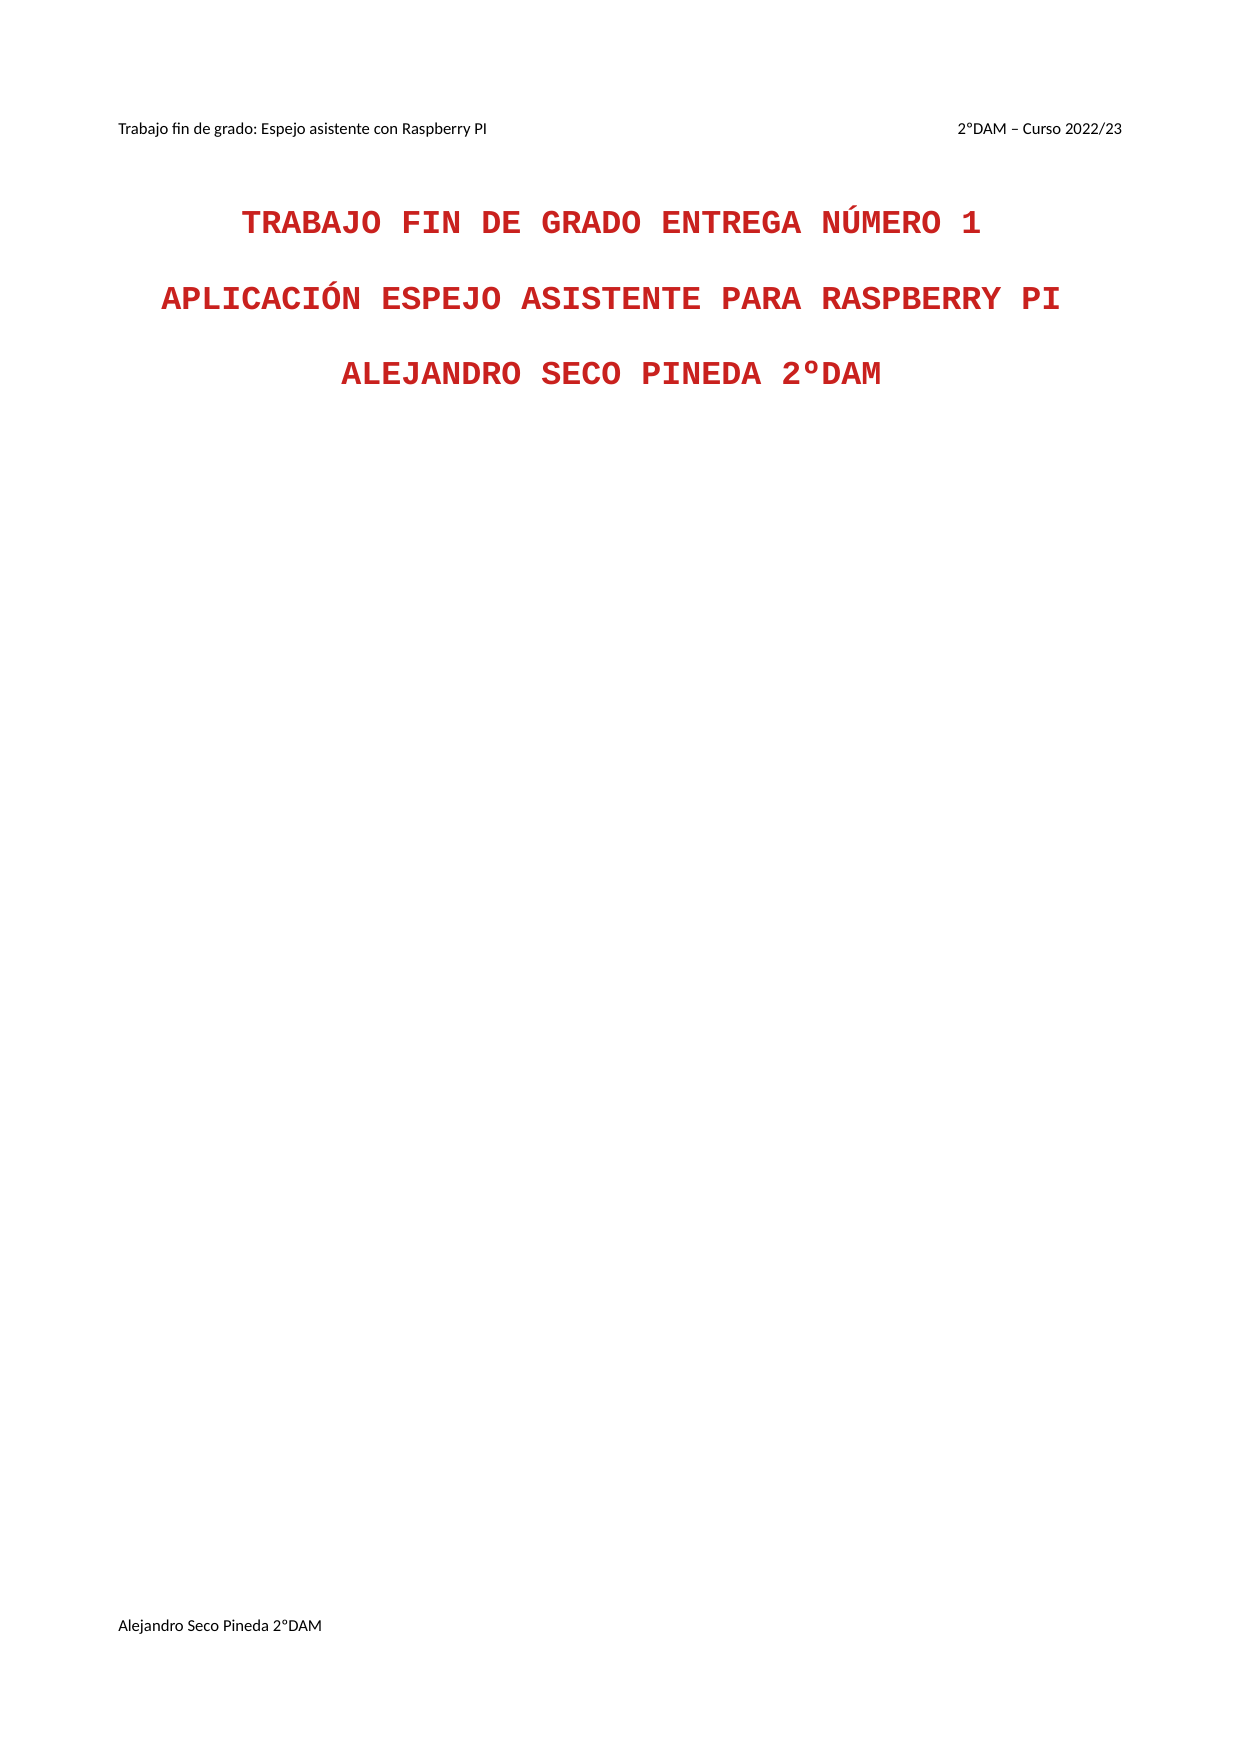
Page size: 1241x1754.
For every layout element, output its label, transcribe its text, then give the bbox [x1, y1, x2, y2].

text ALEJANDRO SECO PINEDA 2ºDAM [118, 357, 1104, 395]
text TRABAJO FIN DE GRADO ENTREGA NÚMERO 1 [118, 206, 1104, 243]
text APLICACIÓN ESPEJO ASISTENTE PARA RASPBERRY PI [118, 281, 1104, 319]
